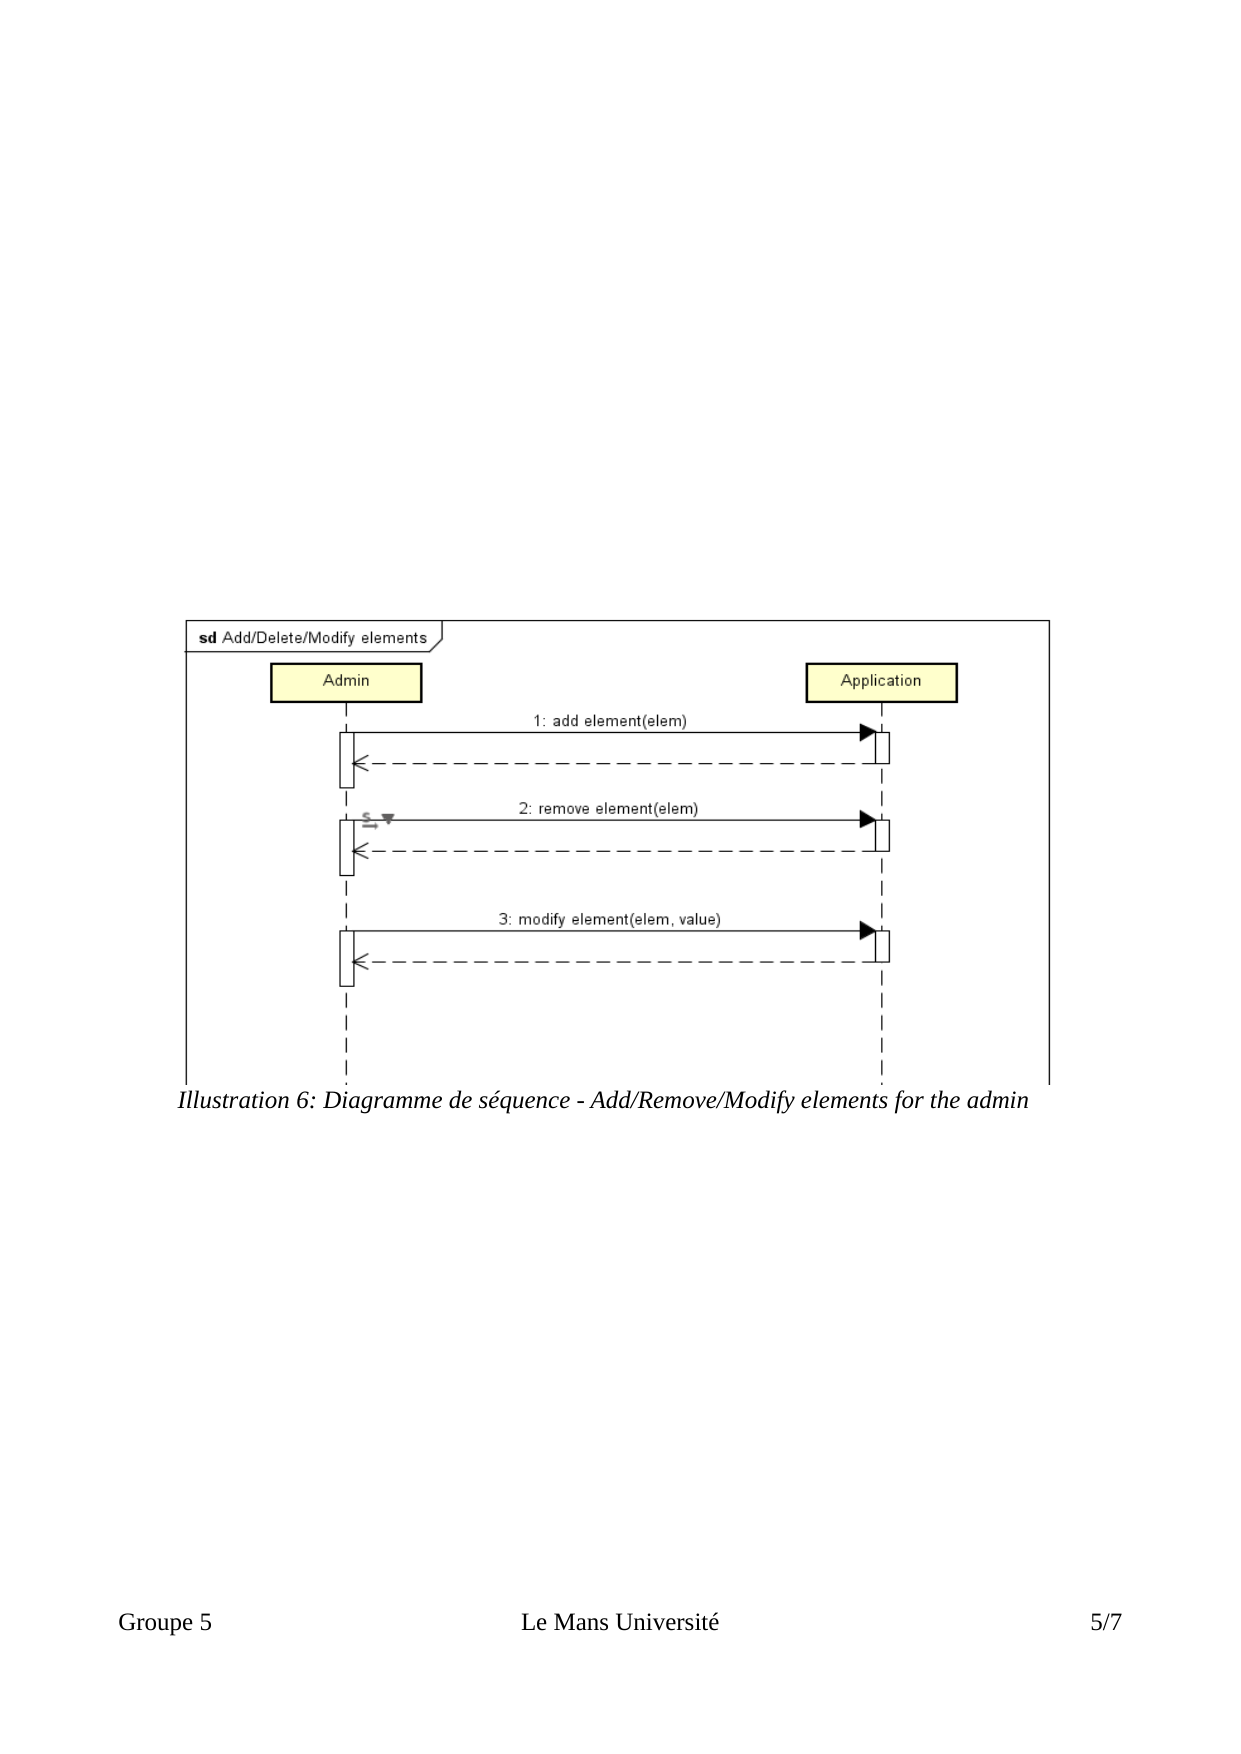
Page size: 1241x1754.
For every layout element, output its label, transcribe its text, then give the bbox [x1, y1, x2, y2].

picture [177, 612, 1063, 1085]
text Illustration 6: Diagramme de séquence - Add/Remove/Modify elements for the admin [177, 1085, 1063, 1113]
